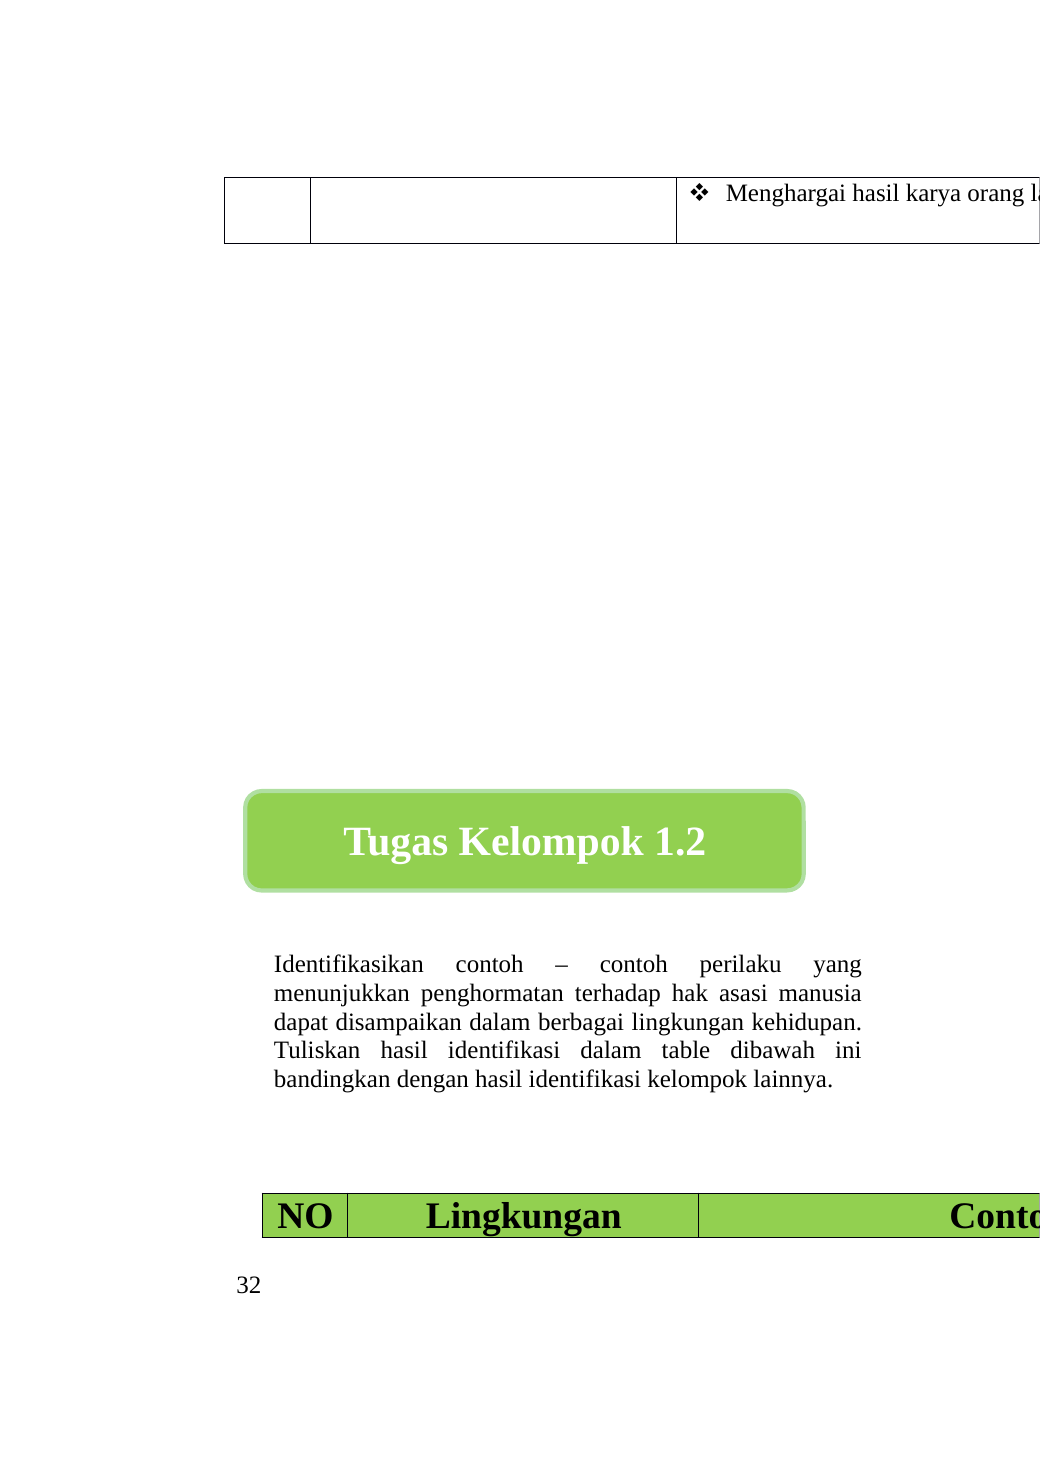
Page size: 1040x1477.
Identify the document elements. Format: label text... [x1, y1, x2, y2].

table_cell [225, 178, 310, 242]
table_cell Menjaga keseimbangan antara hak dan kewajiban Menghormati hak – hak orang lain Suka memberi pertolongan kepada orang lain Menjauhi sikap pemerasan kepada orang lain Menjauhi sifat boros dan gaya hidup mewah Rela bekerja keras Menghargai hasil karya orang lain [677, 178, 1039, 242]
table_cell [311, 178, 676, 242]
table_header Contoh Perilaku [699, 1194, 1039, 1237]
text Identifikasikan contoh – contoh perilaku yang menunjukkan penghormatan terhadap hak asasi manusia dapat disampaikan dalam berbagai lingkungan kehidupan. Tuliskan hasil identifikasi dalam table dibawah ini bandingkan dengan hasil identifikasi kelompok lainnya. [274, 949, 862, 1093]
table_header Lingkungan [348, 1194, 698, 1237]
text Tugas Kelompok 1.2 [265, 817, 784, 865]
table_header NO [263, 1194, 347, 1237]
